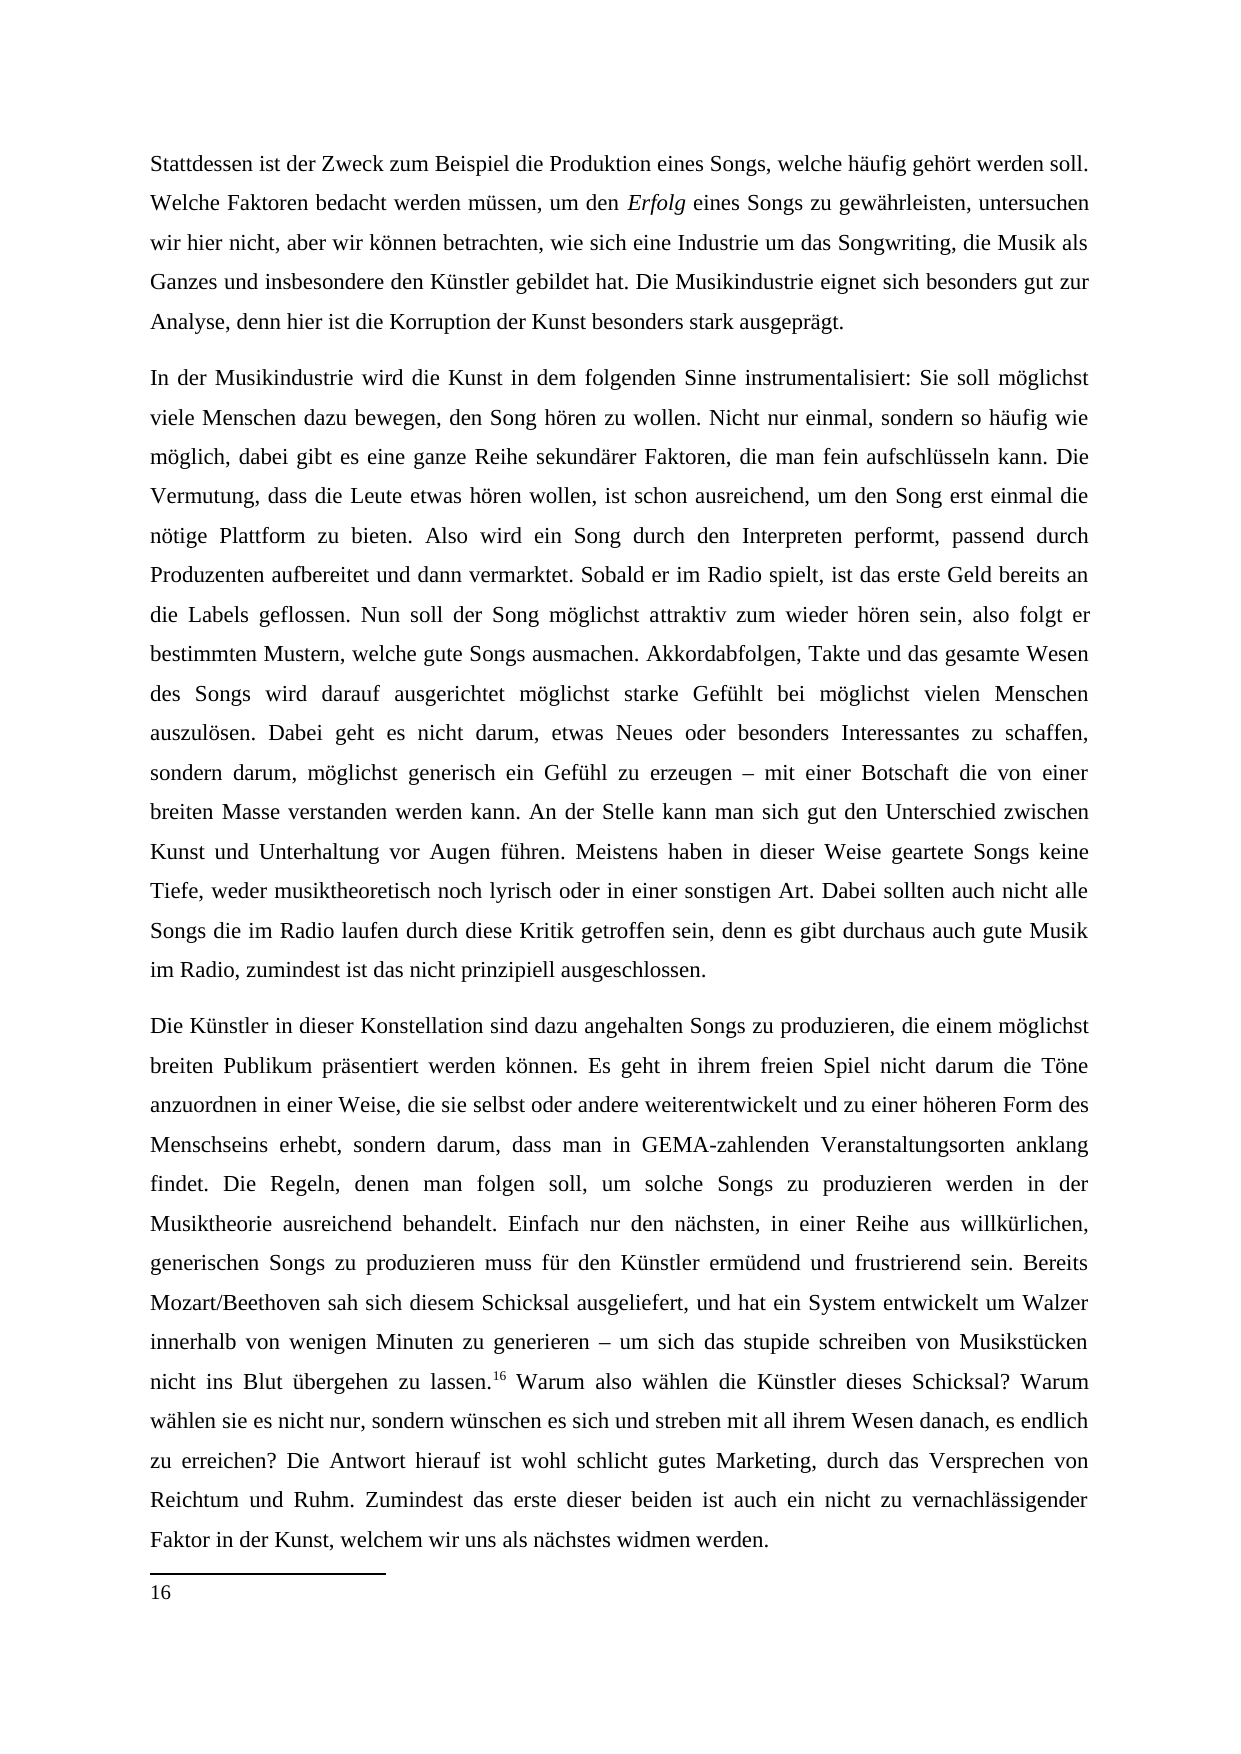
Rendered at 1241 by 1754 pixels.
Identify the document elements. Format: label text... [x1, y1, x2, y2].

text Die Künstler in dieser Konstellation sind dazu angehalten Songs zu produzieren, die einem möglichst breiten Publikum präsentiert werden können. Es geht in ihrem freien Spiel nicht darum die Töne anzuordnen in einer Weise, die sie selbst oder andere weiterentwickelt und zu einer höheren Form des Menschseins erhebt, sondern darum, dass man in GEMA-zahlenden Veranstaltungsorten anklang findet. Die Regeln, denen man folgen soll, um solche Songs zu produzieren werden in der Musiktheorie ausreichend behandelt. Einfach nur den nächsten, in einer Reihe aus willkürlichen, generischen Songs zu produzieren muss für den Künstler ermüdend und frustrierend sein. Bereits Mozart/Beethoven sah sich diesem Schicksal ausgeliefert, und hat ein System entwickelt um Walzer innerhalb von wenigen Minuten zu generieren – um sich das stupide schreiben von Musikstücken nicht ins Blut übergehen zu lassen. Warum also wählen die Künstler dieses Schicksal? Warum wählen sie es nicht nur, sondern wünschen es sich und streben mit all ihrem Wesen danach, es endlich zu erreichen? Die Antwort hierauf ist wohl schlicht gutes Marketing, durch das Versprechen von Reichtum und Ruhm. Zumindest das erste dieser beiden ist auch ein nicht zu vernachlässigender Faktor in der Kunst, welchem wir uns als nächstes widmen werden. [150, 1012, 1090, 1552]
text Stattdessen ist der Zweck zum Beispiel die Produktion eines Songs, welche häufig gehört werden soll. Welche Faktoren bedacht werden müssen, um den Erfolg eines Songs zu gewährleisten, untersuchen wir hier nicht, aber wir können betrachten, wie sich eine Industrie um das Songwriting, die Musik als Ganzes und insbesondere den Künstler gebildet hat. Die Musikindustrie eignet sich besonders gut zur Analyse, denn hier ist die Korruption der Kunst besonders stark ausgeprägt. [150, 150, 1090, 334]
text In der Musikindustrie wird die Kunst in dem folgenden Sinne instrumentalisiert: Sie soll möglichst viele Menschen dazu bewegen, den Song hören zu wollen. Nicht nur einmal, sondern so häufig wie möglich, dabei gibt es eine ganze Reihe sekundärer Faktoren, die man fein aufschlüsseln kann. Die Vermutung, dass die Leute etwas hören wollen, ist schon ausreichend, um den Song erst einmal die nötige Plattform zu bieten. Also wird ein Song durch den Interpreten performt, passend durch Produzenten aufbereitet und dann vermarktet. Sobald er im Radio spielt, ist das erste Geld bereits an die Labels geflossen. Nun soll der Song möglichst attraktiv zum wieder hören sein, also folgt er bestimmten Mustern, welche gute Songs ausmachen. Akkordabfolgen, Takte und das gesamte Wesen des Songs wird darauf ausgerichtet möglichst starke Gefühlt bei möglichst vielen Menschen auszulösen. Dabei geht es nicht darum, etwas Neues oder besonders Interessantes zu schaffen, sondern darum, möglichst generisch ein Gefühl zu erzeugen – mit einer Botschaft die von einer breiten Masse verstanden werden kann. An der Stelle kann man sich gut den Unterschied zwischen Kunst und Unterhaltung vor Augen führen. Meistens haben in dieser Weise geartete Songs keine Tiefe, weder musiktheoretisch noch lyrisch oder in einer sonstigen Art. Dabei sollten auch nicht alle Songs die im Radio laufen durch diese Kritik getroffen sein, denn es gibt durchaus auch gute Musik im Radio, zumindest ist das nicht prinzipiell ausgeschlossen. [150, 364, 1090, 983]
